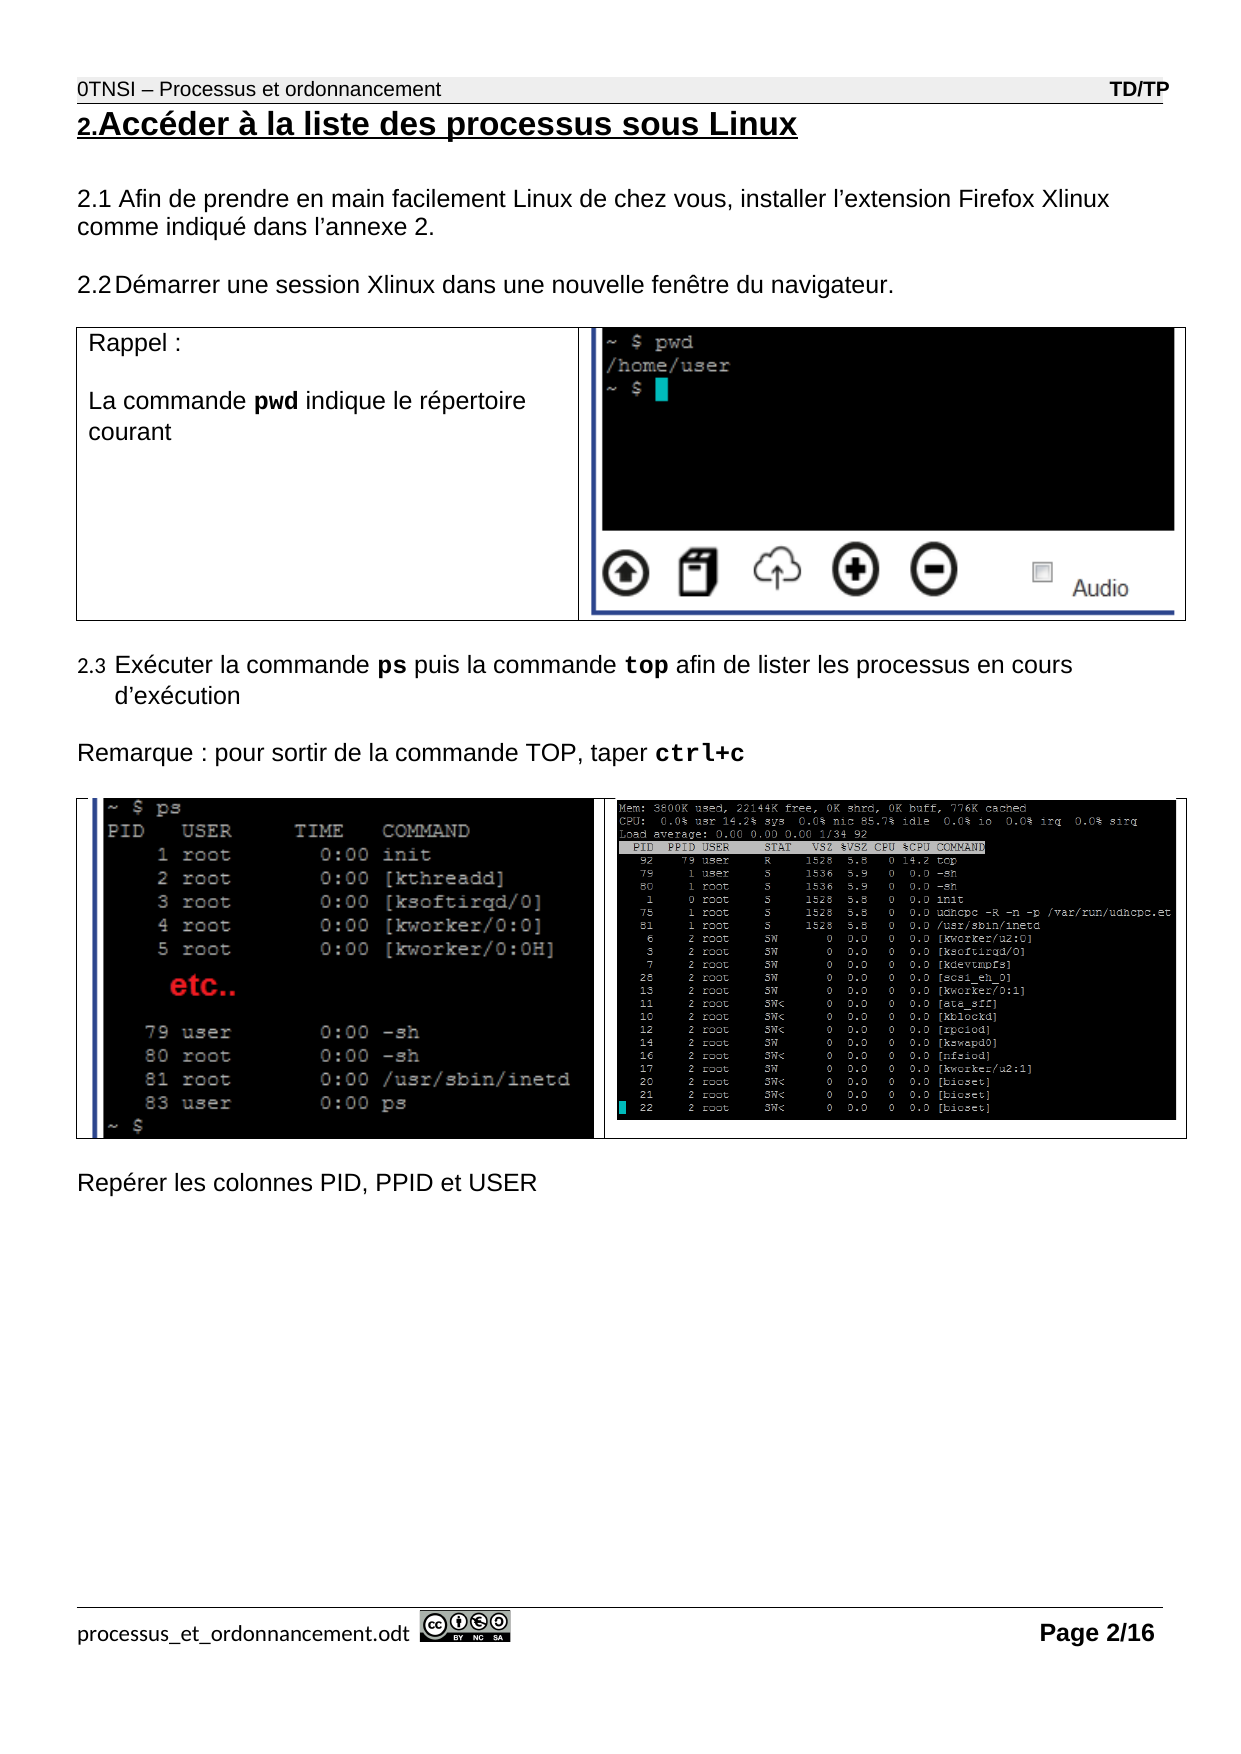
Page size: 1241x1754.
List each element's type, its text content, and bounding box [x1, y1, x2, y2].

table_header [579, 328, 590, 620]
table_header [77, 799, 88, 1138]
table_header [605, 799, 1186, 1138]
table_header Rappel : La commande pwd indique le répertoire courant [77, 328, 578, 620]
picture [590, 328, 1175, 620]
list Démarrer une session Xlinux dans une nouvelle fenêtre du navigateur. [77, 270, 1163, 298]
text 2.1 Afin de prendre en main facilement Linux de chez vous, installer l’extension Firefox Xlinux comme indiqué dans l’annexe 2. [77, 183, 1163, 241]
text Remarque : pour sortir de la commande TOP, taper ctrl+c [77, 738, 1163, 769]
list Accéder à la liste des processus sous Linux [77, 104, 1163, 142]
table_header [1175, 328, 1185, 620]
table_header [594, 799, 604, 1138]
picture [419, 1610, 511, 1642]
list Exécuter la commande ps puis la commande top afin de lister les processus en cours d’exécution [77, 650, 1163, 709]
text Repérer les colonnes PID, PPID et USER [77, 1168, 1163, 1197]
